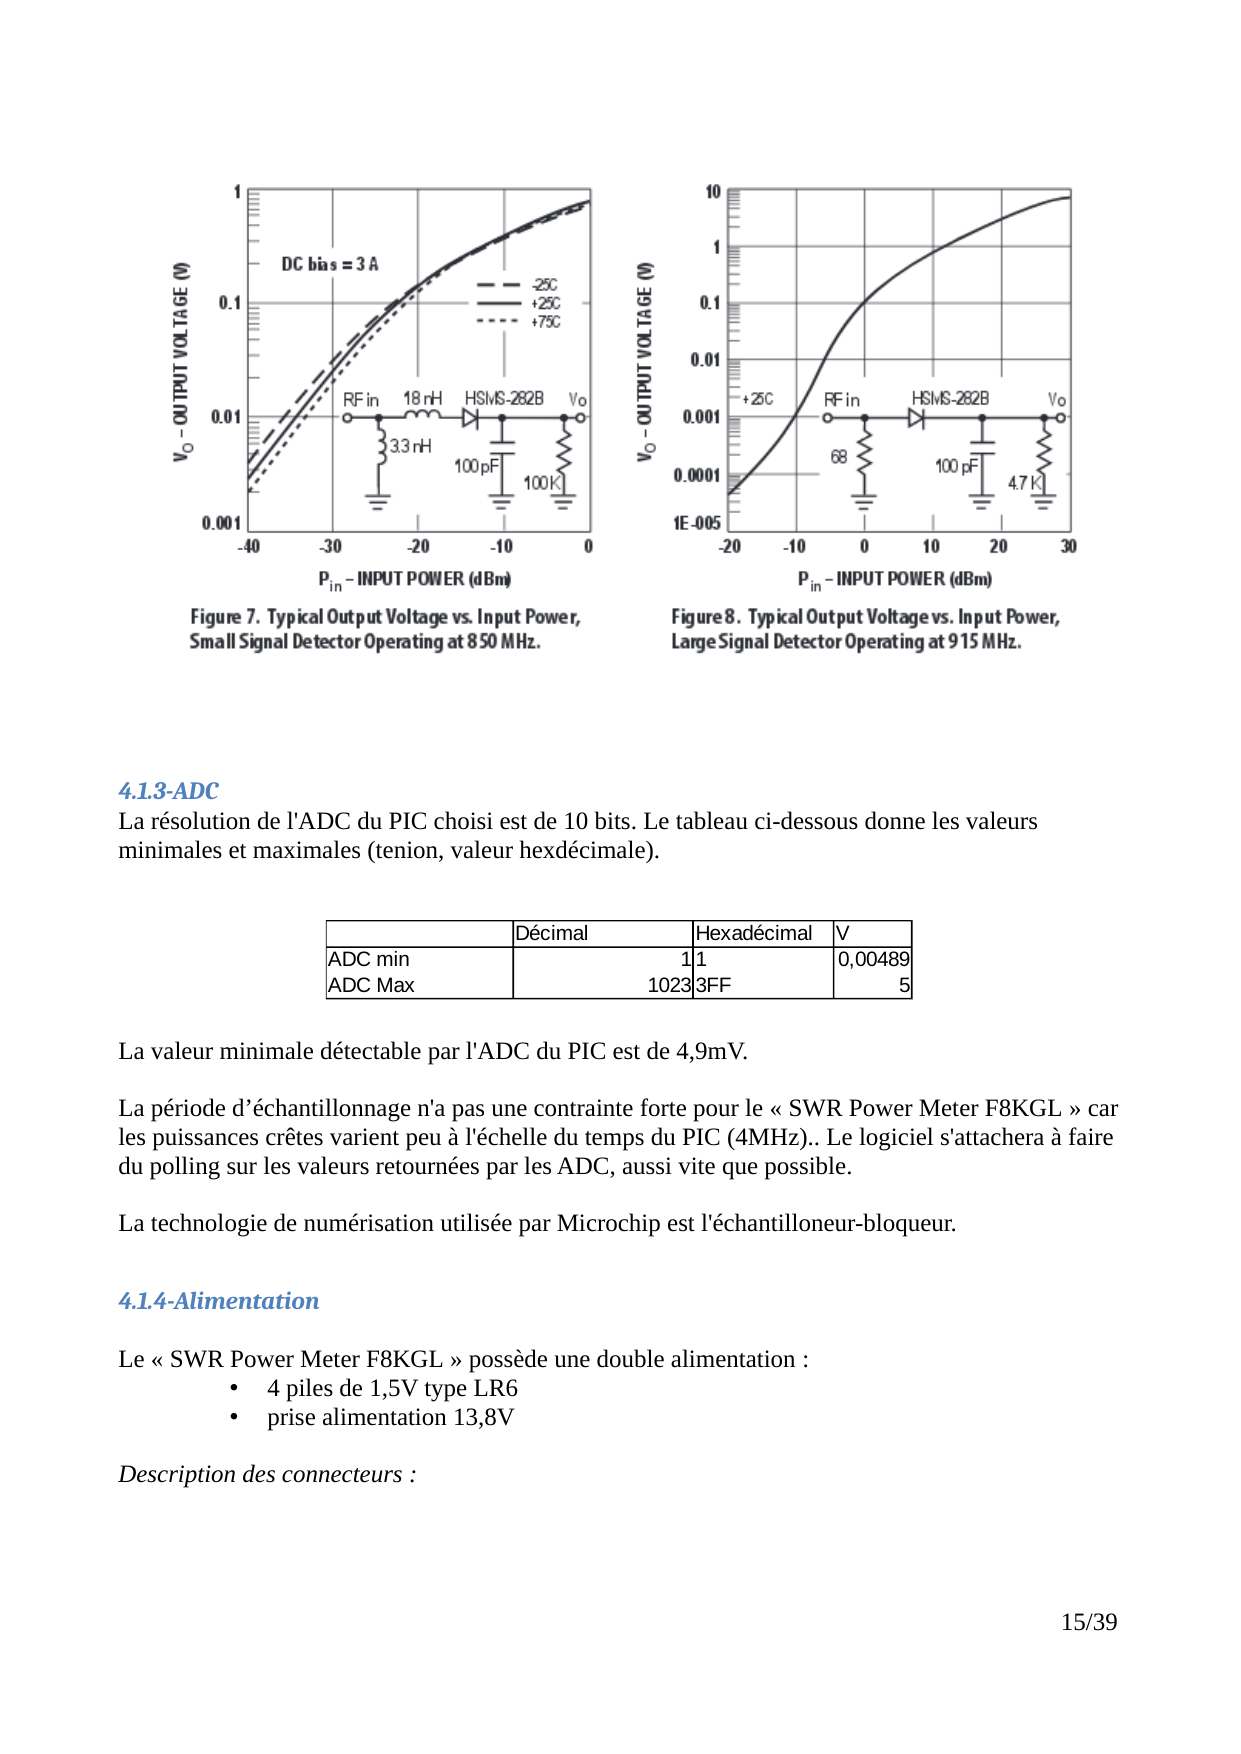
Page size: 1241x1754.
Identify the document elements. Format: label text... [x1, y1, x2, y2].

text La période d’échantillonnage n'a pas une contrainte forte pour le « SWR Power Meter F8KGL » car les puissances crêtes varient peu à l'échelle du temps du PIC (4MHz).. Le logiciel s'attachera à faire du polling sur les valeurs retournées par les ADC, aussi vite que possible. [118, 1093, 1122, 1180]
text Le « SWR Power Meter F8KGL » possède une double alimentation : [118, 1344, 1122, 1373]
text La résolution de l'ADC du PIC choisi est de 10 bits. Le tableau ci-dessous donne les valeurs minimales et maximales (tenion, valeur hexdécimale). [118, 806, 1122, 863]
list 4 piles de 1,5V type LR6 [229, 1373, 1122, 1402]
text La technologie de numérisation utilisée par Microchip est l'échantilloneur-bloqueur. [118, 1208, 1122, 1237]
text La valeur minimale détectable par l'ADC du PIC est de 4,9mV. [118, 1036, 1122, 1065]
subtitle 4.1.3-ADC [118, 777, 1122, 806]
picture [118, 146, 1123, 678]
subtitle 4.1.4-Alimentation [118, 1287, 1122, 1316]
list prise alimentation 13,8V [229, 1402, 1122, 1431]
text Description des connecteurs : [118, 1459, 1122, 1488]
